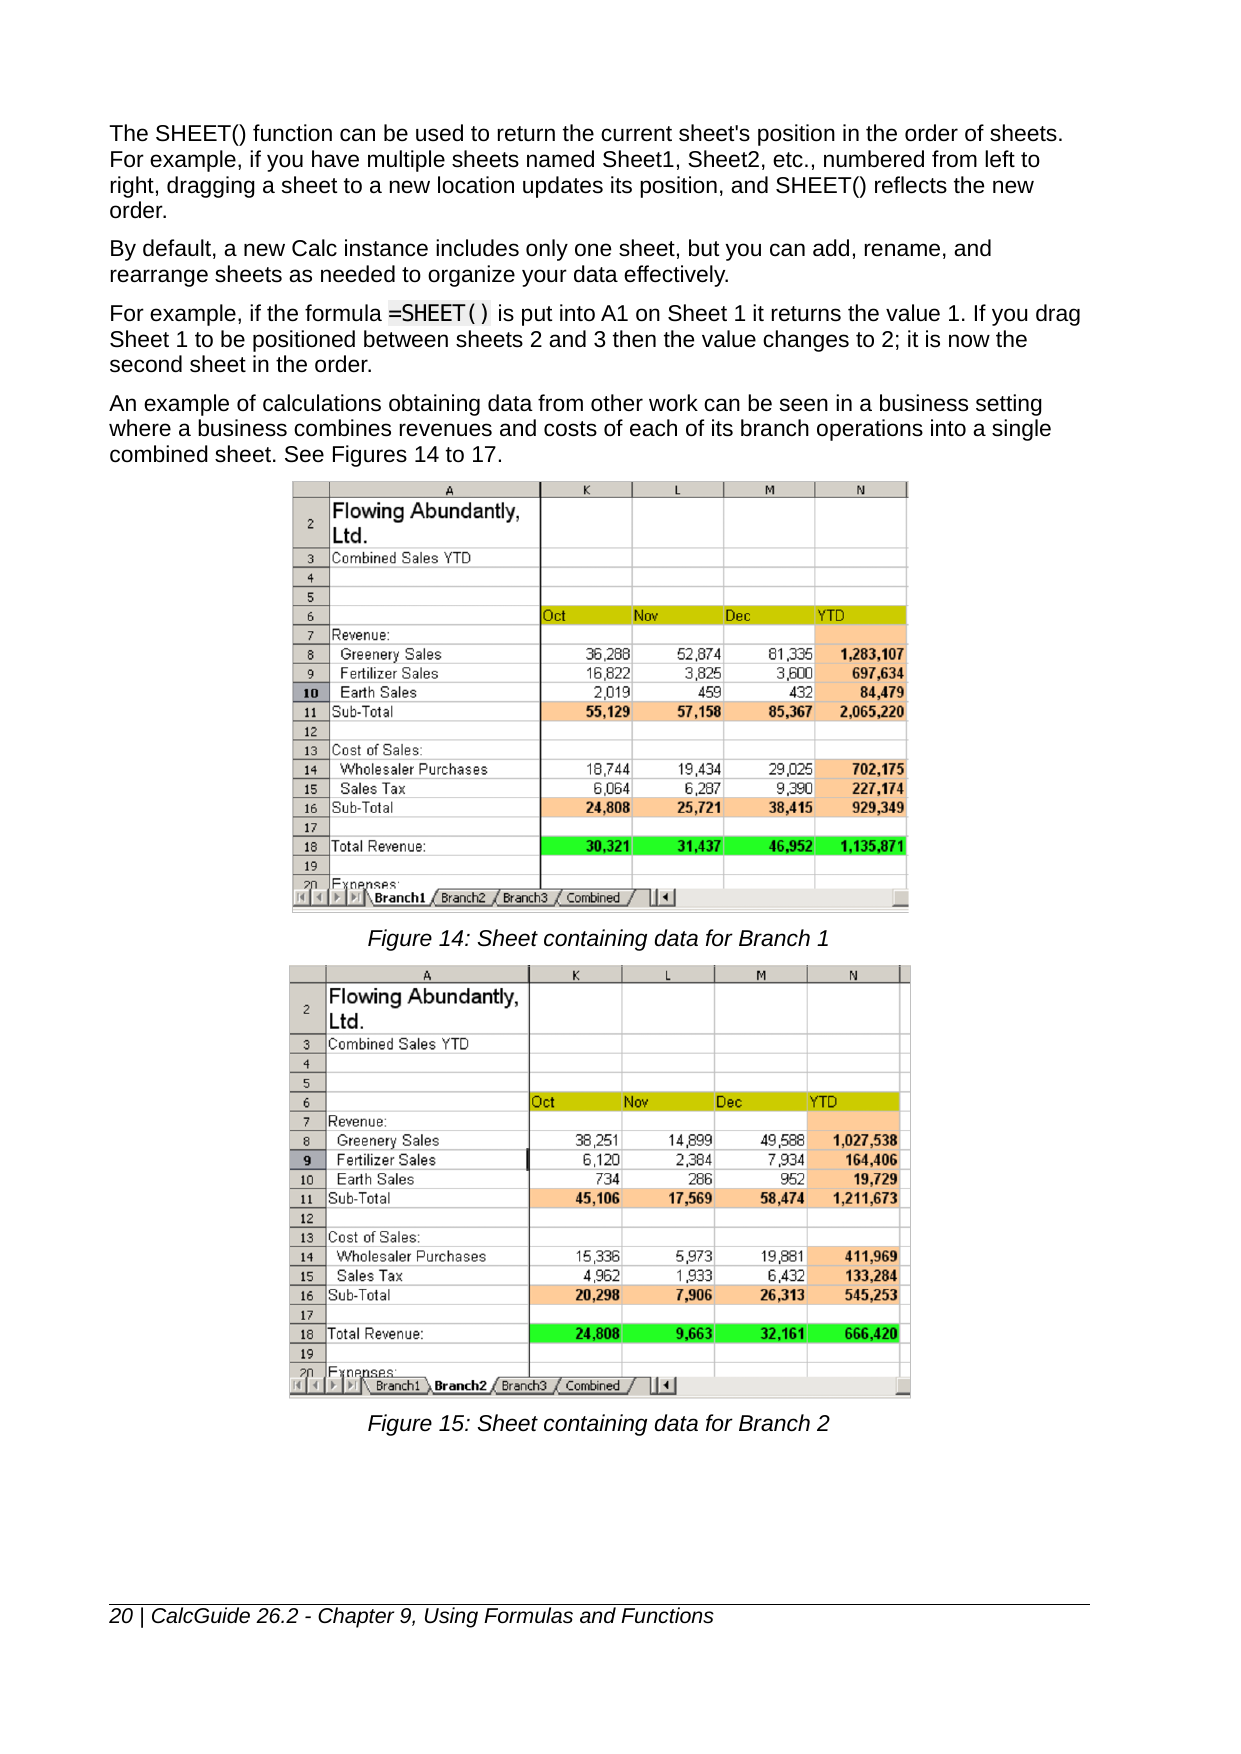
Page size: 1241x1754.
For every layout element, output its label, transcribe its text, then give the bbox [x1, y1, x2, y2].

text The SHEET() function can be used to return the current sheet's position in the order of sheets. For example, if you have multiple sheets named Sheet1, Sheet2, etc., numbered from left to right, dragging a sheet to a new location updates its position, and SHEET() reflects the new order. [109, 121, 1090, 223]
text For example, if the formula =SHEET() is put into A1 on Sheet 1 it returns the value 1. If you drag Sheet 1 to be positioned between sheets 2 and 3 then the value changes to 2; it is now the second sheet in the order. [109, 300, 1090, 378]
picture [287, 963, 912, 1399]
picture [290, 479, 909, 914]
text An example of calculations obtaining data from other work can be seen in a business setting where a business combines revenues and costs of each of its branch operations into a single combined sheet. See Figures 14 to 17. [109, 390, 1090, 467]
text By default, a new Calc instance includes only one sheet, but you can add, rename, and rearrange sheets as needed to organize your data effectively. [109, 236, 1090, 287]
text Figure 14: Sheet containing data for Branch 1 [290, 926, 908, 951]
text Figure 15: Sheet containing data for Branch 2 [287, 1411, 911, 1437]
